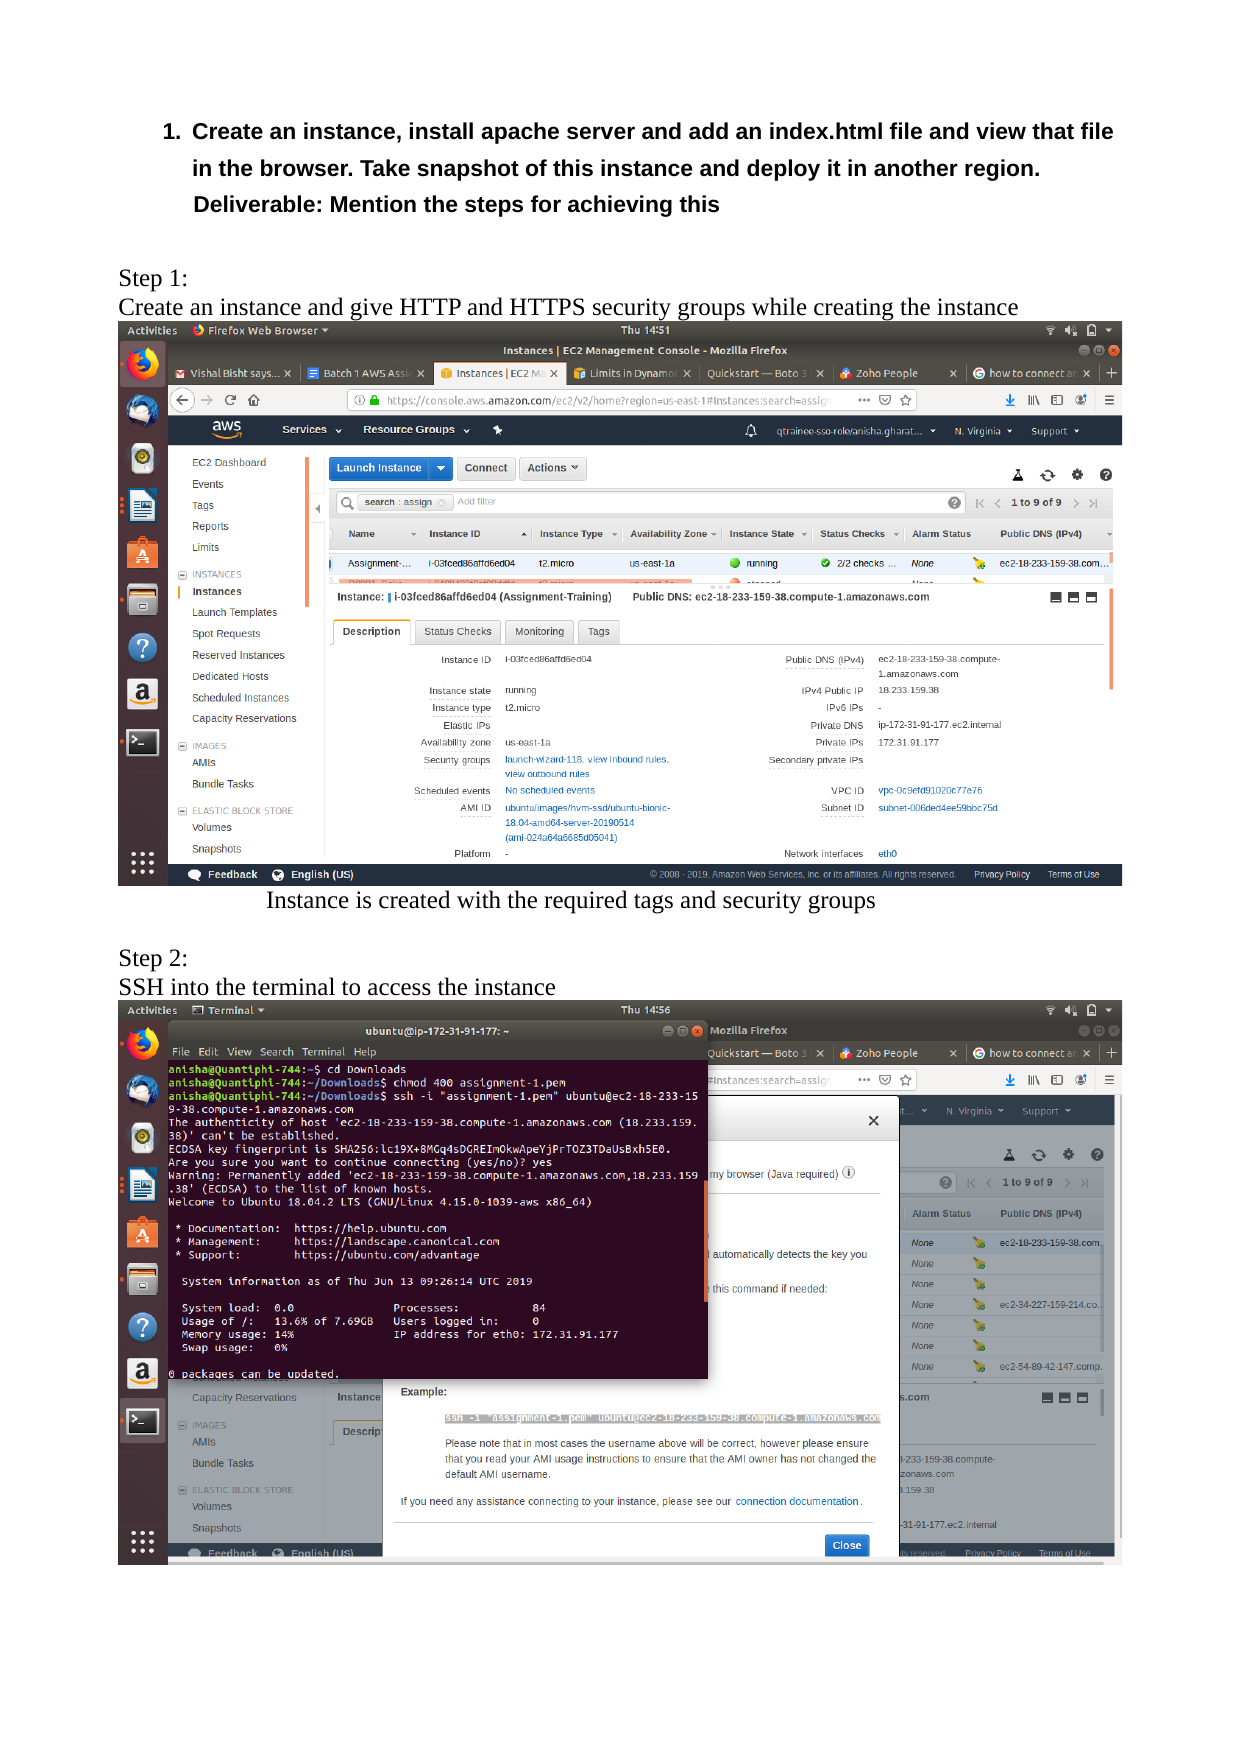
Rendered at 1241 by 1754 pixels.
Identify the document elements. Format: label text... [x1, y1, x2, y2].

text Deliverable: Mention the steps for achieving this [193, 191, 1122, 217]
text Step 2: [118, 943, 1122, 972]
picture [118, 321, 1123, 886]
text Step 1: [118, 263, 1122, 292]
text SSH into the terminal to access the instance [118, 972, 1122, 1000]
list Create an instance, install apache server and add an index.html file and view that file in the browser. Take snapshot of this instance and deploy it in another region. [162, 118, 1122, 181]
picture [118, 1000, 1123, 1565]
text Instance is created with the required tags and security groups [118, 886, 1122, 914]
text Create an instance and give HTTP and HTTPS security groups while creating the instance [118, 292, 1122, 321]
